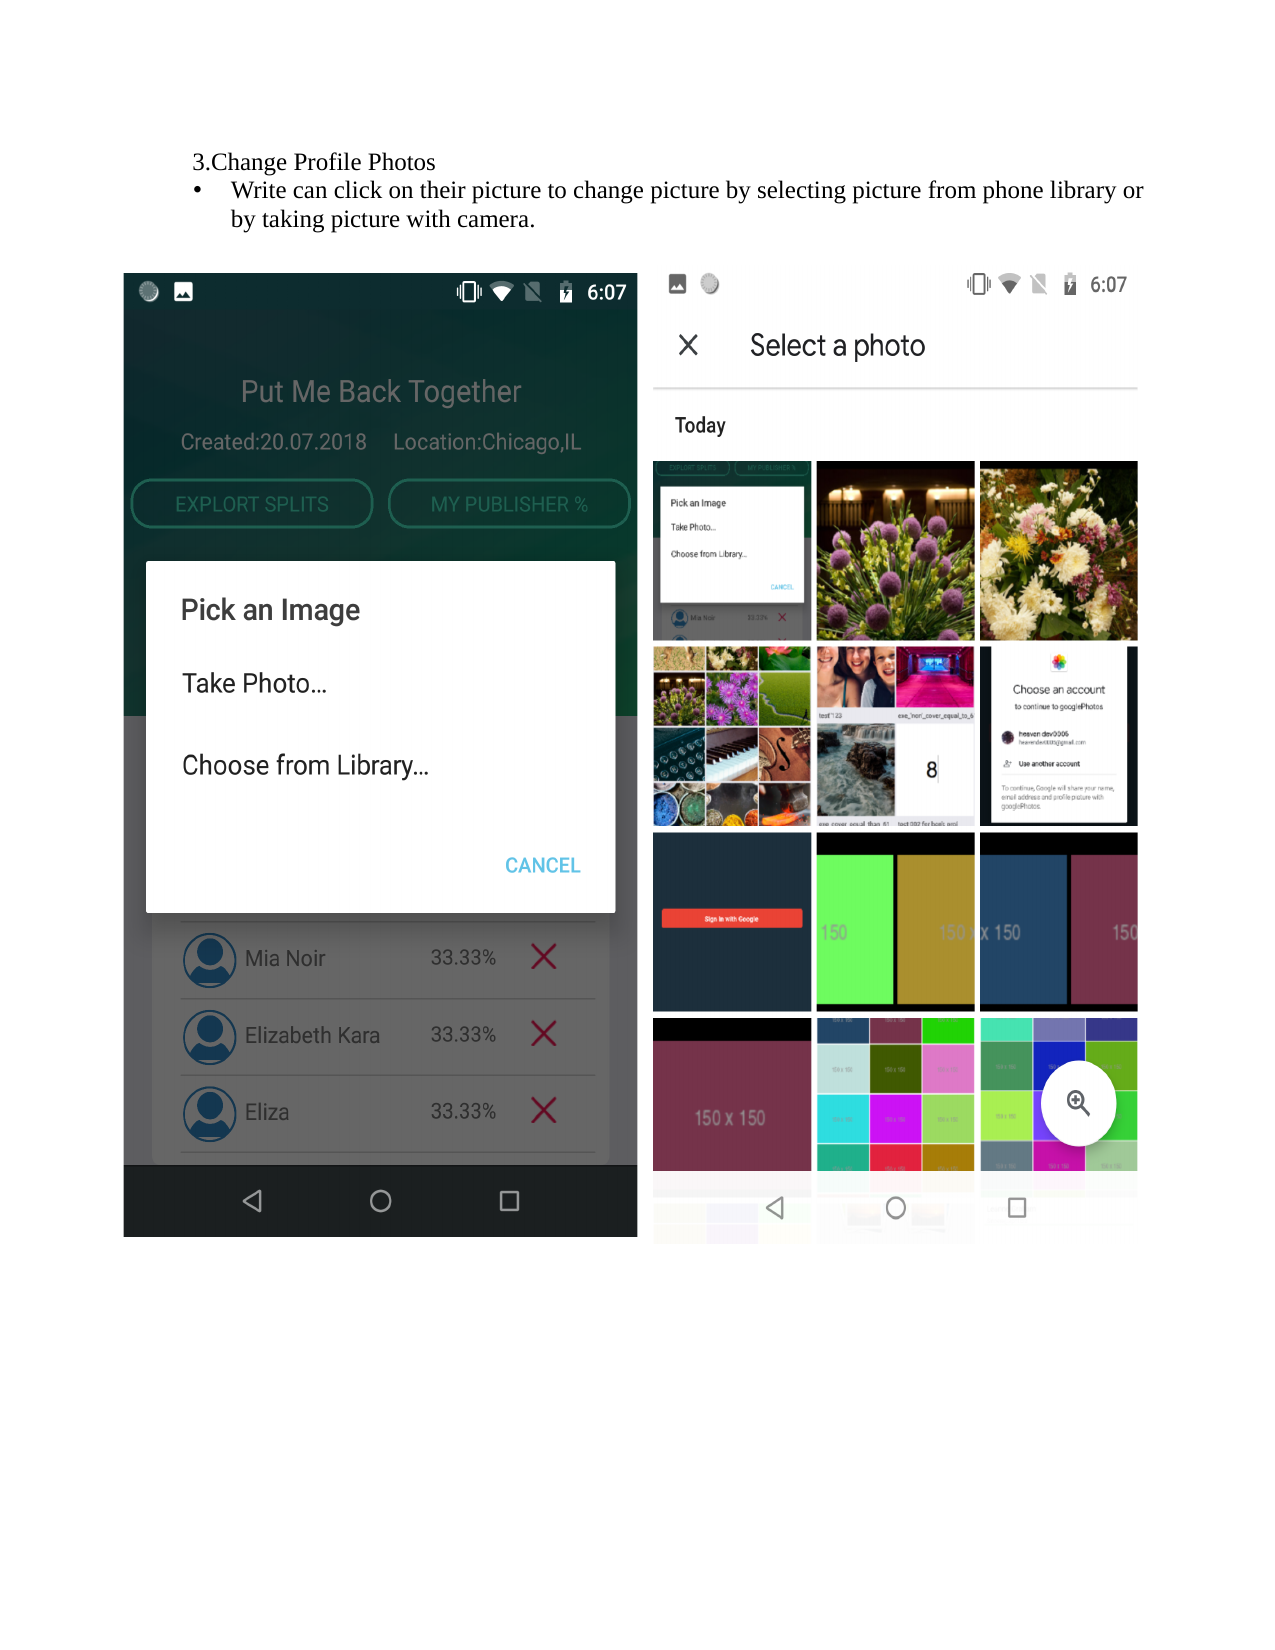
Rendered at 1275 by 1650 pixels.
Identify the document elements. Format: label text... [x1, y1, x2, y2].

list Write can click on their picture to change picture by selecting picture from phone library or by taking picture with camera. [193, 176, 1157, 233]
text 3.Change Profile Photos [118, 147, 1157, 176]
picture [123, 273, 638, 1237]
picture [653, 265, 1138, 1244]
